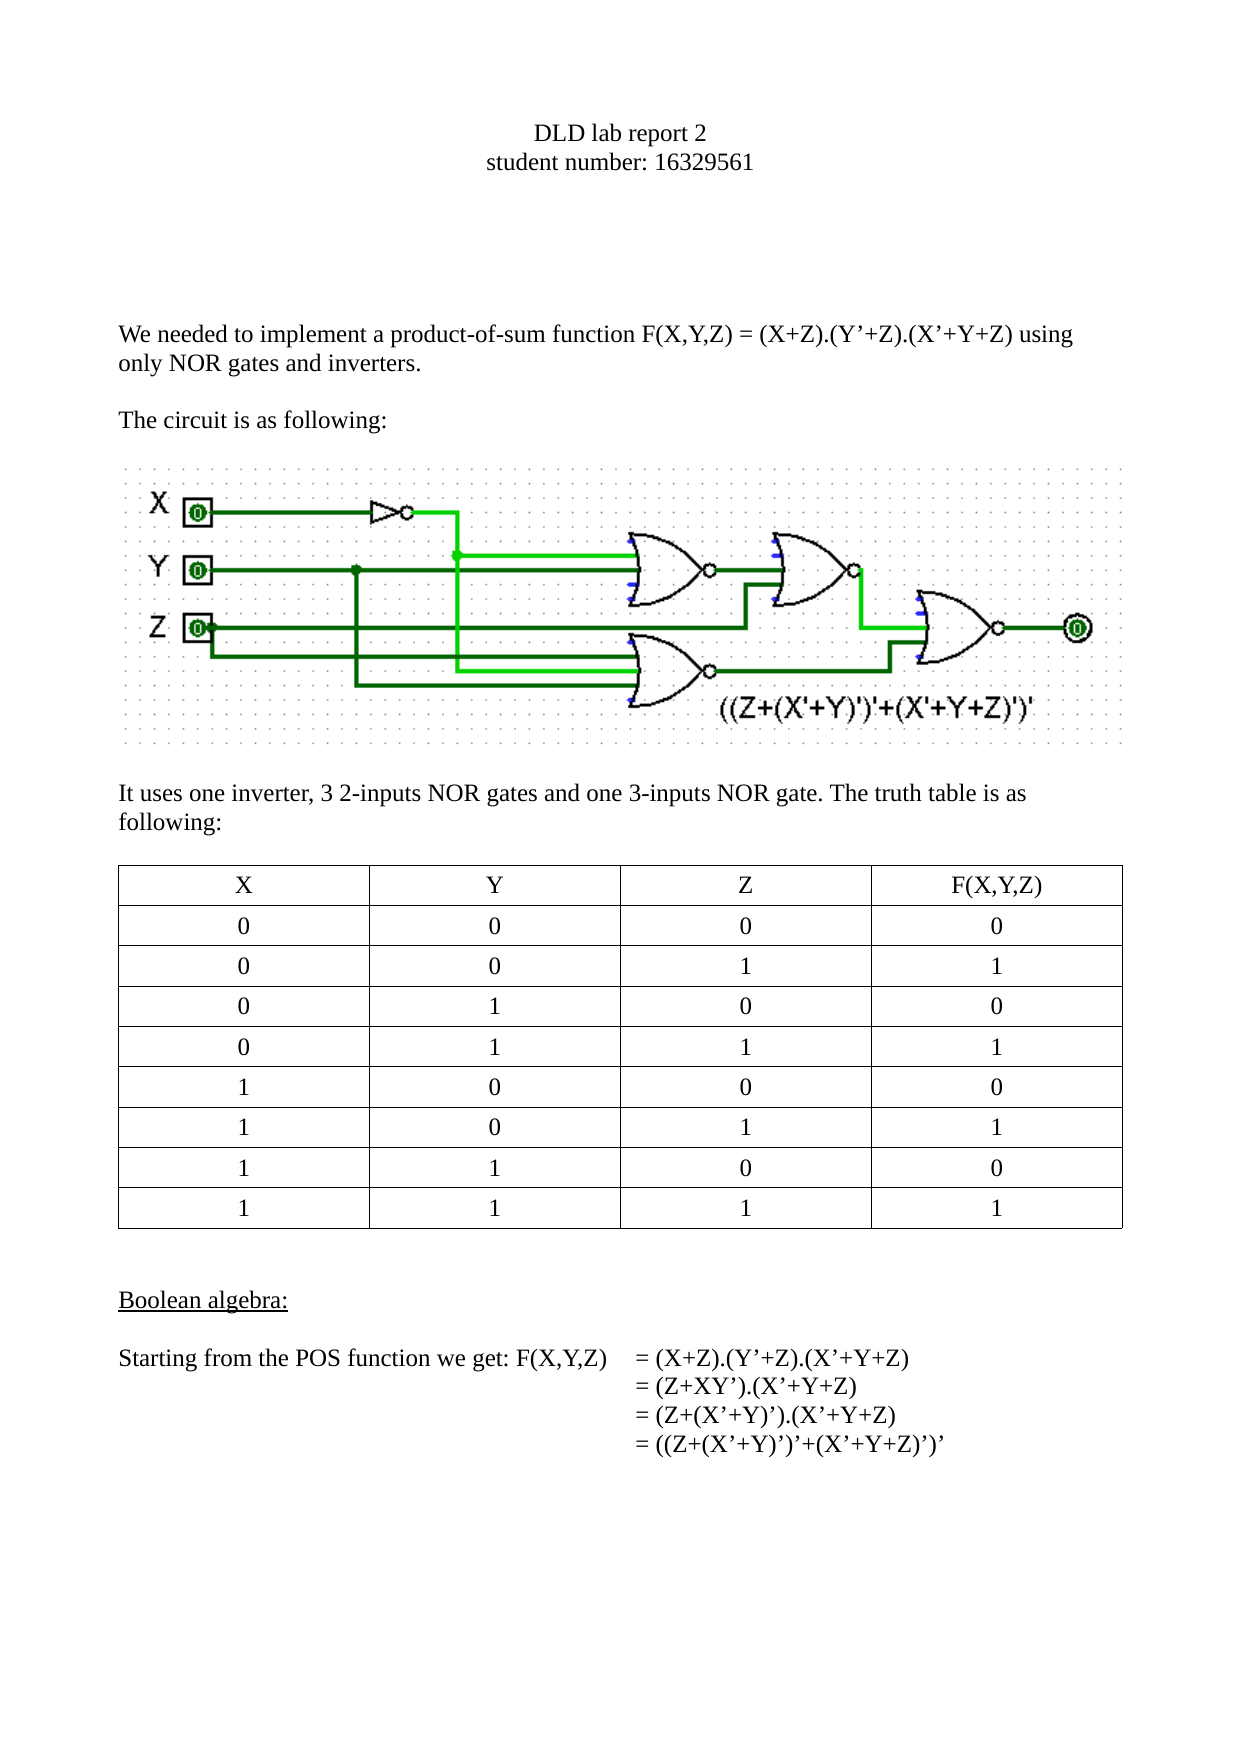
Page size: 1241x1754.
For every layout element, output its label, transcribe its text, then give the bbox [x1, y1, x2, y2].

table_cell 0 [119, 1027, 369, 1066]
table_cell 1 [370, 1188, 620, 1227]
table_header F(X,Y,Z) [872, 866, 1122, 905]
table_cell 0 [370, 1108, 620, 1147]
table_cell 0 [370, 1067, 620, 1107]
text = ((Z+(X’+Y)’)’+(X’+Y+Z)’)’ [118, 1429, 1122, 1458]
table_cell 1 [621, 1188, 871, 1227]
text DLD lab report 2 [118, 118, 1122, 147]
table_cell 1 [872, 1108, 1122, 1147]
text student number: 16329561 [118, 147, 1122, 176]
table_cell 0 [621, 1067, 871, 1107]
table_cell 1 [119, 1067, 369, 1107]
table_cell 1 [119, 1148, 369, 1187]
text = (Z+XY’).(X’+Y+Z) [118, 1371, 1122, 1400]
table_cell 0 [370, 906, 620, 945]
table_cell 1 [872, 946, 1122, 986]
text = (Z+(X’+Y)’).(X’+Y+Z) [118, 1400, 1122, 1429]
table_cell 1 [119, 1108, 369, 1147]
picture [118, 463, 1123, 750]
table_cell 0 [119, 987, 369, 1026]
text Boolean algebra: [118, 1285, 1122, 1314]
table_header X [119, 866, 369, 905]
table_cell 1 [621, 1027, 871, 1066]
table_cell 0 [872, 987, 1122, 1026]
table_cell 0 [119, 906, 369, 945]
table_cell 1 [370, 987, 620, 1026]
table_cell 0 [621, 987, 871, 1026]
text The circuit is as following: [118, 406, 1122, 434]
text Starting from the POS function we get: F(X,Y,Z) = (X+Z).(Y’+Z).(X’+Y+Z) [118, 1343, 1122, 1371]
table_header Z [621, 866, 871, 905]
table_cell 0 [872, 1148, 1122, 1187]
table_cell 1 [872, 1027, 1122, 1066]
table_cell 1 [872, 1188, 1122, 1227]
table_cell 0 [621, 1148, 871, 1187]
text It uses one inverter, 3 2-inputs NOR gates and one 3-inputs NOR gate. The truth table is as following: [118, 778, 1122, 836]
table_header Y [370, 866, 620, 905]
table_cell 1 [370, 1027, 620, 1066]
table_cell 0 [872, 1067, 1122, 1107]
text We needed to implement a product-of-sum function F(X,Y,Z) = (X+Z).(Y’+Z).(X’+Y+Z) using only NOR gates and inverters. [118, 319, 1122, 377]
table_cell 0 [370, 946, 620, 986]
table_cell 0 [872, 906, 1122, 945]
table_cell 1 [621, 946, 871, 986]
table_cell 0 [119, 946, 369, 986]
table_cell 1 [621, 1108, 871, 1147]
table_cell 1 [370, 1148, 620, 1187]
table_cell 1 [119, 1188, 369, 1227]
table_cell 0 [621, 906, 871, 945]
